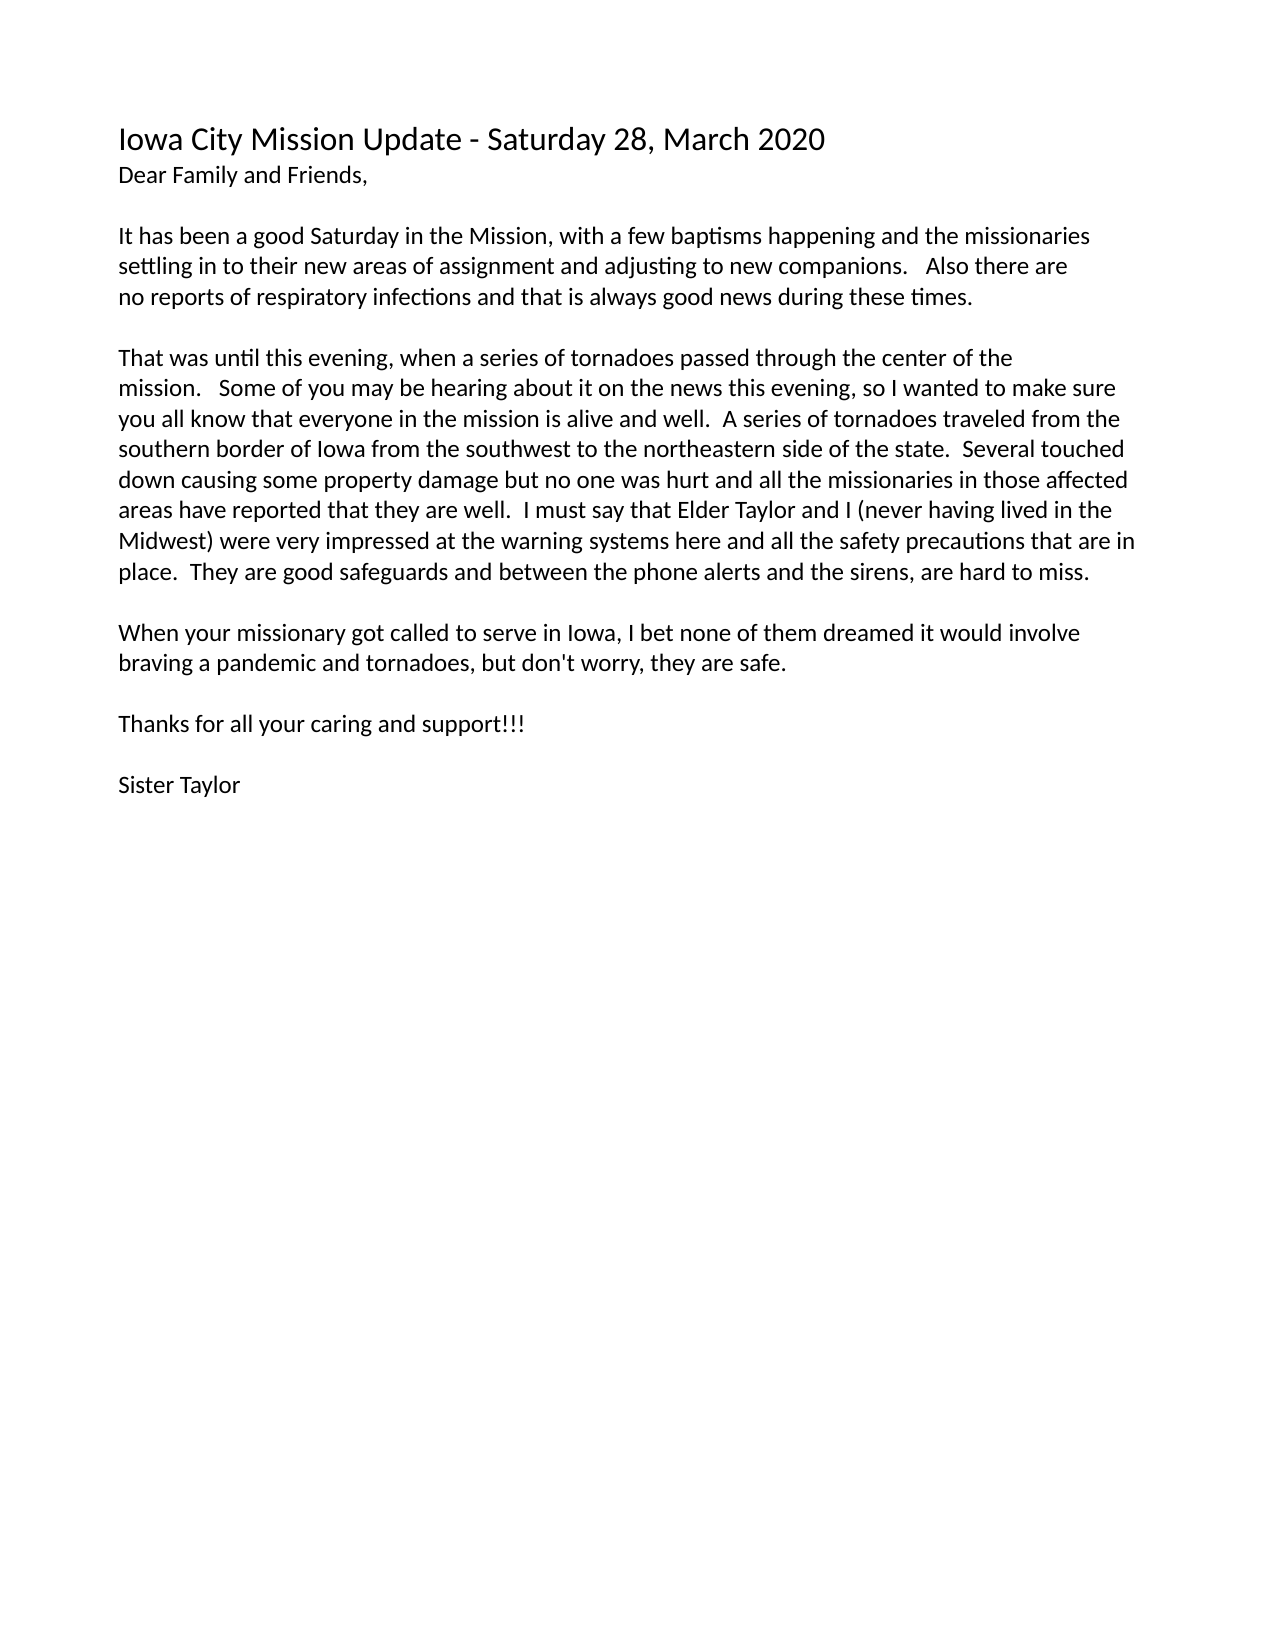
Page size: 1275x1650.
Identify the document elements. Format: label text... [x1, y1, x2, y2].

text That was until this evening, when a series of tornadoes passed through the center of the mission. Some of you may be hearing about it on the news this evening, so I wanted to make sure you all know that everyone in the mission is alive and well. A series of tornadoes traveled from the southern border of Iowa from the southwest to the northeastern side of the state. Several touched down causing some property damage but no one was hurt and all the missionaries in those affected areas have reported that they are well. I must say that Elder Taylor and I (never having lived in the Midwest) were very impressed at the warning systems here and all the safety precautions that are in place. They are good safeguards and between the phone alerts and the sirens, are hard to miss. [118, 342, 1157, 586]
text Iowa City Mission Update - Saturday 28, March 2020 [118, 118, 1157, 159]
text When your missionary got called to serve in Iowa, I bet none of them dreamed it would involve braving a pandemic and tornadoes, but don't worry, they are safe. [118, 617, 1157, 678]
text Sister Taylor [118, 769, 1157, 800]
text Dear Family and Friends, [118, 159, 1157, 189]
text It has been a good Saturday in the Mission, with a few baptisms happening and the missionaries settling in to their new areas of assignment and adjusting to new companions. Also there are no reports of respiratory infections and that is always good news during these times. [118, 220, 1157, 311]
text Thanks for all your caring and support!!! [118, 708, 1157, 739]
